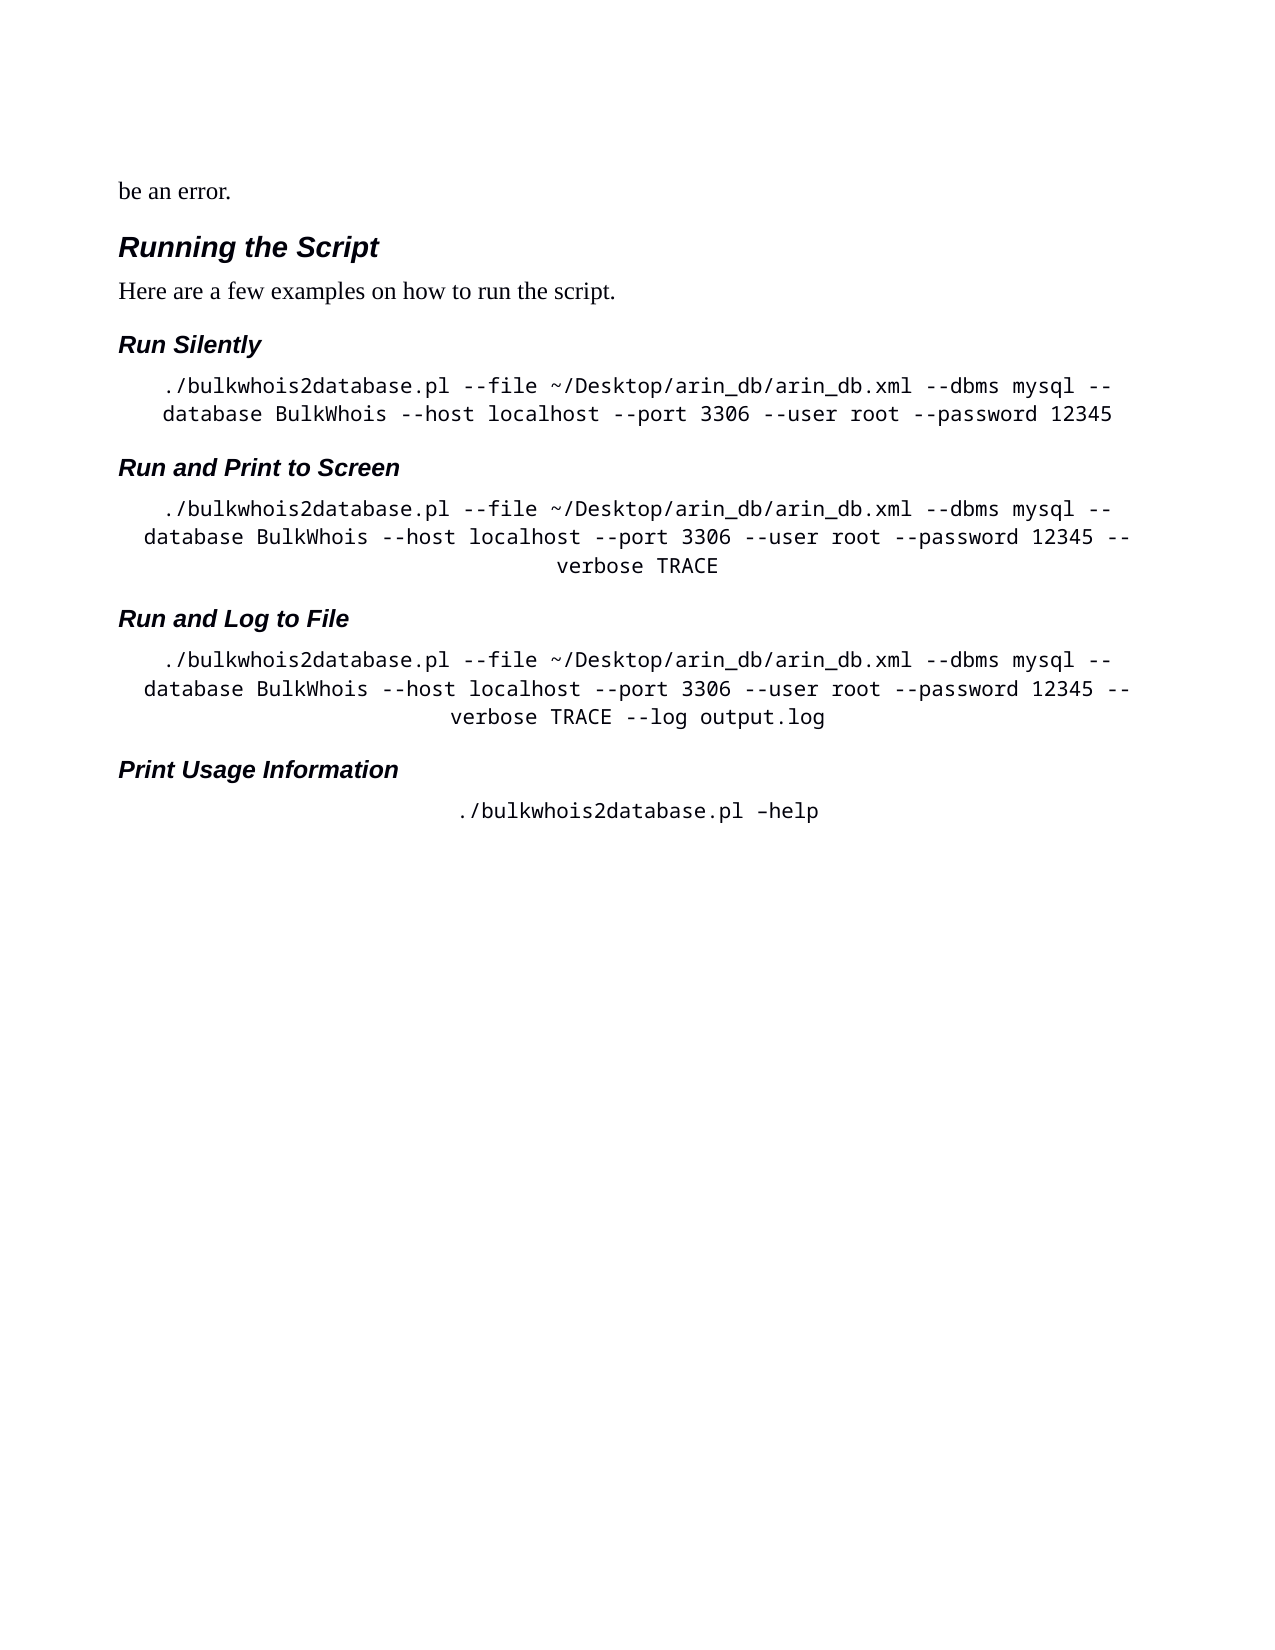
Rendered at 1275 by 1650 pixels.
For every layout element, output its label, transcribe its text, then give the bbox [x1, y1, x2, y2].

subtitle Running the Script [118, 230, 1157, 264]
text ./bulkwhois2database.pl --file ~/Desktop/arin_db/arin_db.xml --dbms mysql --database BulkWhois --host localhost --port 3306 --user root --password 12345 --verbose TRACE --log output.log [118, 645, 1157, 731]
text ./bulkwhois2database.pl –help [118, 797, 1157, 825]
subtitle Run and Print to Screen [118, 453, 1157, 481]
subtitle Print Usage Information [118, 756, 1157, 784]
subtitle Run and Log to File [118, 604, 1157, 633]
text be an error. [118, 176, 1157, 205]
text Here are a few examples on how to run the script. [118, 276, 1157, 305]
subtitle Run Silently [118, 330, 1157, 358]
text ./bulkwhois2database.pl --file ~/Desktop/arin_db/arin_db.xml --dbms mysql --database BulkWhois --host localhost --port 3306 --user root --password 12345 --verbose TRACE [118, 494, 1157, 579]
text ./bulkwhois2database.pl --file ~/Desktop/arin_db/arin_db.xml --dbms mysql --database BulkWhois --host localhost --port 3306 --user root --password 12345 [118, 371, 1157, 428]
